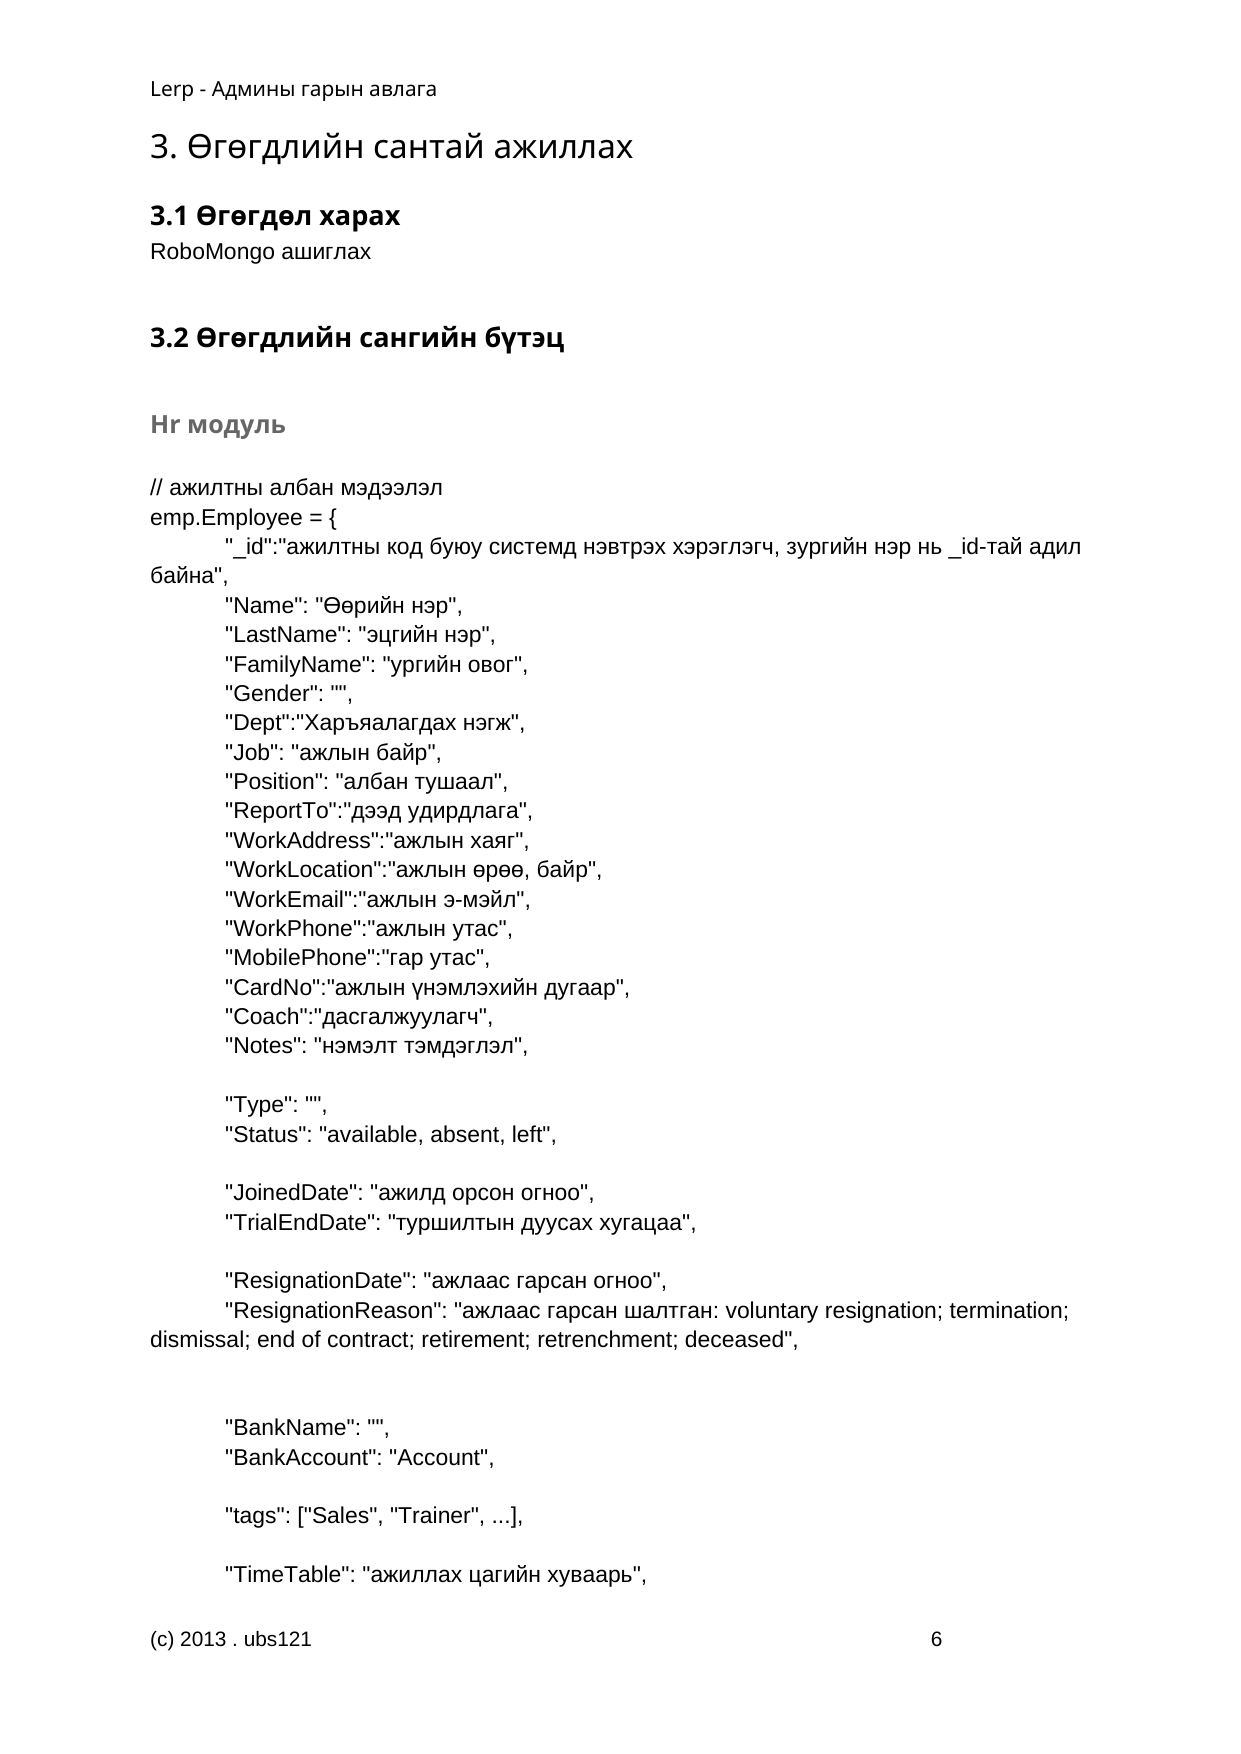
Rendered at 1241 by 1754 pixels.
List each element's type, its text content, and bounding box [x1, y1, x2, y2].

text "BankName": "", [150, 1415, 1090, 1441]
text "Dept":"Харъяалагдах нэгж", [150, 710, 1090, 736]
text "Position": "албан тушаал", [150, 769, 1090, 794]
text "WorkLocation":"ажлын өрөө, байр", [150, 857, 1090, 882]
text "ReportTo":"дээд удирдлага", [150, 798, 1090, 824]
text "WorkPhone":"ажлын утас", [150, 916, 1090, 941]
text "LastName": "эцгийн нэр", [150, 622, 1090, 647]
text // ажилтны албан мэдээлэл [150, 475, 1090, 501]
text "FamilyName": "ургийн овог", [150, 651, 1090, 677]
text "Notes": "нэмэлт тэмдэглэл", [150, 1033, 1090, 1059]
text "ResignationReason": "ажлаас гарсан шалтган: voluntary resignation; termination; dismissal; end of contract; retirement; retrenchment; deceased", [150, 1297, 1090, 1352]
subtitle 3. Өгөгдлийн сантай ажиллах [150, 123, 1090, 168]
text "Gender": "", [150, 681, 1090, 706]
text "Coach":"дасгалжуулагч", [150, 1004, 1090, 1029]
text "JoinedDate": "ажилд орсон огноо", [150, 1180, 1090, 1206]
subtitle Hr модуль [150, 406, 1090, 441]
text "TimeTable": "ажиллах цагийн хуваарь", [150, 1562, 1090, 1587]
subtitle 3.1 Өгөгдөл харах [150, 196, 1090, 233]
text "Status": "available, absent, left", [150, 1121, 1090, 1147]
subtitle 3.2 Өгөгдлийн сангийн бүтэц [150, 318, 1090, 355]
text "BankAccount": "Account", [150, 1444, 1090, 1470]
text "_id":"ажилтны код буюу системд нэвтрэх хэрэглэгч, зургийн нэр нь _id-тай адил байна", [150, 534, 1090, 589]
text "Job": "ажлын байр", [150, 739, 1090, 765]
text "TrialEndDate": "туршилтын дуусах хугацаа", [150, 1209, 1090, 1235]
text emp.Employee = { [150, 504, 1090, 530]
text "Type": "", [150, 1092, 1090, 1117]
text "tags": ["Sales", "Trainer", ...], [150, 1503, 1090, 1529]
text RoboMongo ашиглах [150, 238, 1090, 264]
text "WorkEmail":"ажлын э-мэйл", [150, 886, 1090, 912]
text "ResignationDate": "ажлаас гарсан огноо", [150, 1268, 1090, 1294]
text "CardNo":"ажлын үнэмлэхийн дугаар", [150, 974, 1090, 1000]
text "MobilePhone":"гар утас", [150, 945, 1090, 971]
text "WorkAddress":"ажлын хаяг", [150, 827, 1090, 853]
text "Name": "Өөрийн нэр", [150, 592, 1090, 618]
